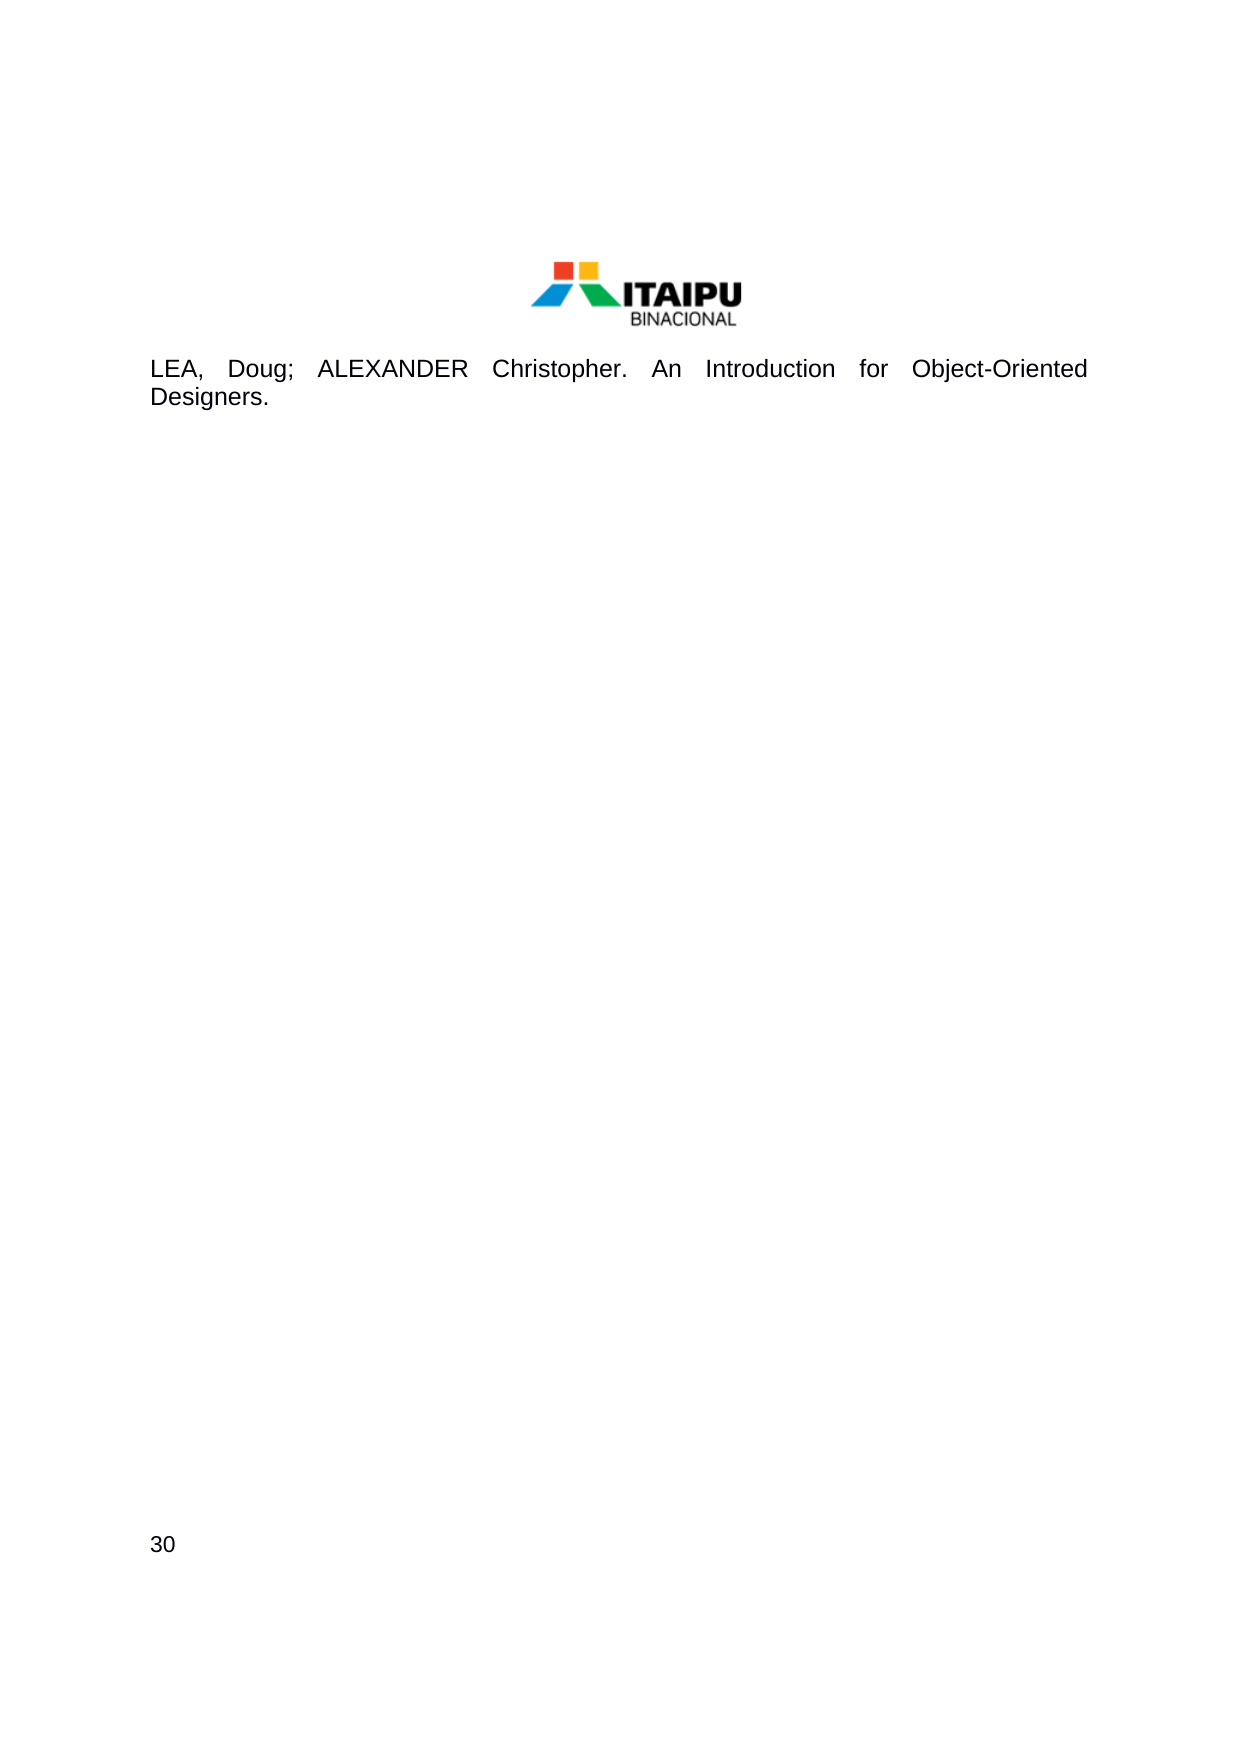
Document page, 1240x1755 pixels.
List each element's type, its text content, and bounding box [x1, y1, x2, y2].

text LEA, Doug; ALEXANDER Christopher. An Introduction for Object-Oriented Designers. [150, 354, 1089, 411]
